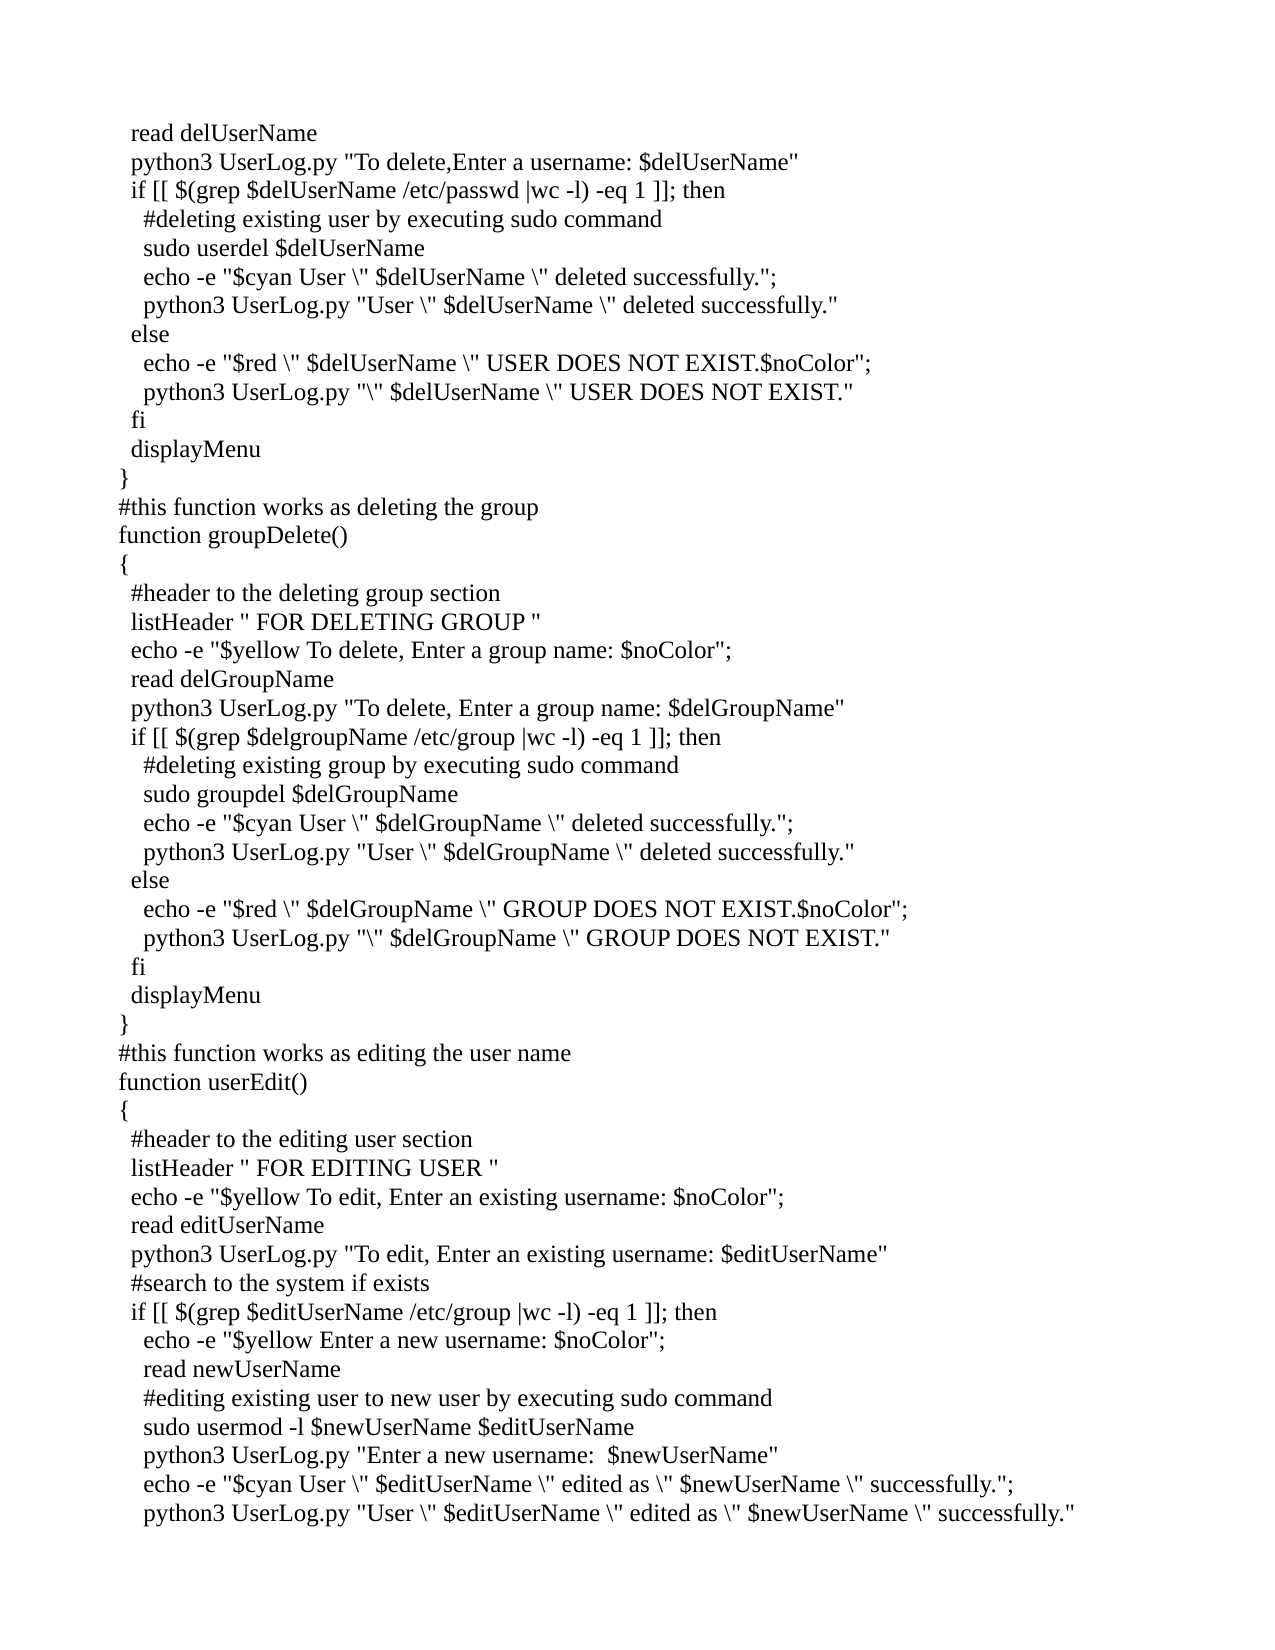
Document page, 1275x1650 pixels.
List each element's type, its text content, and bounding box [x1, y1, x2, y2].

text sudo usermod -l $newUserName $editUserName [118, 1412, 1157, 1441]
text } [118, 463, 1157, 492]
text displayMenu [118, 434, 1157, 463]
text #header to the deleting group section [118, 578, 1157, 607]
text fi [118, 952, 1157, 981]
text else [118, 866, 1157, 894]
text echo -e "$red \" $delGroupName \" GROUP DOES NOT EXIST.$noColor"; [118, 894, 1157, 923]
text if [[ $(grep $delgroupName /etc/group |wc -l) -eq 1 ]]; then [118, 722, 1157, 751]
text #search to the system if exists [118, 1268, 1157, 1297]
text echo -e "$cyan User \" $editUserName \" edited as \" $newUserName \" successfully."; [118, 1469, 1157, 1498]
text read newUserName [118, 1354, 1157, 1383]
text python3 UserLog.py "User \" $delUserName \" deleted successfully." [118, 291, 1157, 319]
text listHeader " FOR EDITING USER " [118, 1153, 1157, 1182]
text sudo groupdel $delGroupName [118, 779, 1157, 808]
text function groupDelete() [118, 521, 1157, 549]
text listHeader " FOR DELETING GROUP " [118, 607, 1157, 636]
text python3 UserLog.py "To edit, Enter an existing username: $editUserName" [118, 1239, 1157, 1268]
text fi [118, 406, 1157, 434]
text displayMenu [118, 981, 1157, 1009]
text echo -e "$yellow Enter a new username: $noColor"; [118, 1326, 1157, 1354]
text python3 UserLog.py "Enter a new username: $newUserName" [118, 1441, 1157, 1469]
text { [118, 1096, 1157, 1124]
text #editing existing user to new user by executing sudo command [118, 1383, 1157, 1412]
text #this function works as editing the user name [118, 1038, 1157, 1067]
text python3 UserLog.py "To delete, Enter a group name: $delGroupName" [118, 693, 1157, 722]
text echo -e "$cyan User \" $delUserName \" deleted successfully."; [118, 262, 1157, 291]
text python3 UserLog.py "\" $delGroupName \" GROUP DOES NOT EXIST." [118, 923, 1157, 952]
text echo -e "$yellow To delete, Enter a group name: $noColor"; [118, 636, 1157, 664]
text python3 UserLog.py "User \" $editUserName \" edited as \" $newUserName \" successfully." [118, 1498, 1157, 1527]
text python3 UserLog.py "User \" $delGroupName \" deleted successfully." [118, 837, 1157, 866]
text python3 UserLog.py "To delete,Enter a username: $delUserName" [118, 147, 1157, 176]
text { [118, 549, 1157, 578]
text sudo userdel $delUserName [118, 233, 1157, 262]
text read editUserName [118, 1211, 1157, 1239]
text #this function works as deleting the group [118, 492, 1157, 521]
text echo -e "$red \" $delUserName \" USER DOES NOT EXIST.$noColor"; [118, 348, 1157, 377]
text echo -e "$yellow To edit, Enter an existing username: $noColor"; [118, 1182, 1157, 1211]
text #deleting existing group by executing sudo command [118, 751, 1157, 779]
text if [[ $(grep $delUserName /etc/passwd |wc -l) -eq 1 ]]; then [118, 176, 1157, 204]
text } [118, 1009, 1157, 1038]
text python3 UserLog.py "\" $delUserName \" USER DOES NOT EXIST." [118, 377, 1157, 406]
text #deleting existing user by executing sudo command [118, 204, 1157, 233]
text else [118, 319, 1157, 348]
text read delGroupName [118, 664, 1157, 693]
text if [[ $(grep $editUserName /etc/group |wc -l) -eq 1 ]]; then [118, 1297, 1157, 1326]
text #header to the editing user section [118, 1124, 1157, 1153]
text function userEdit() [118, 1067, 1157, 1096]
text echo -e "$cyan User \" $delGroupName \" deleted successfully."; [118, 808, 1157, 837]
text read delUserName [118, 118, 1157, 147]
